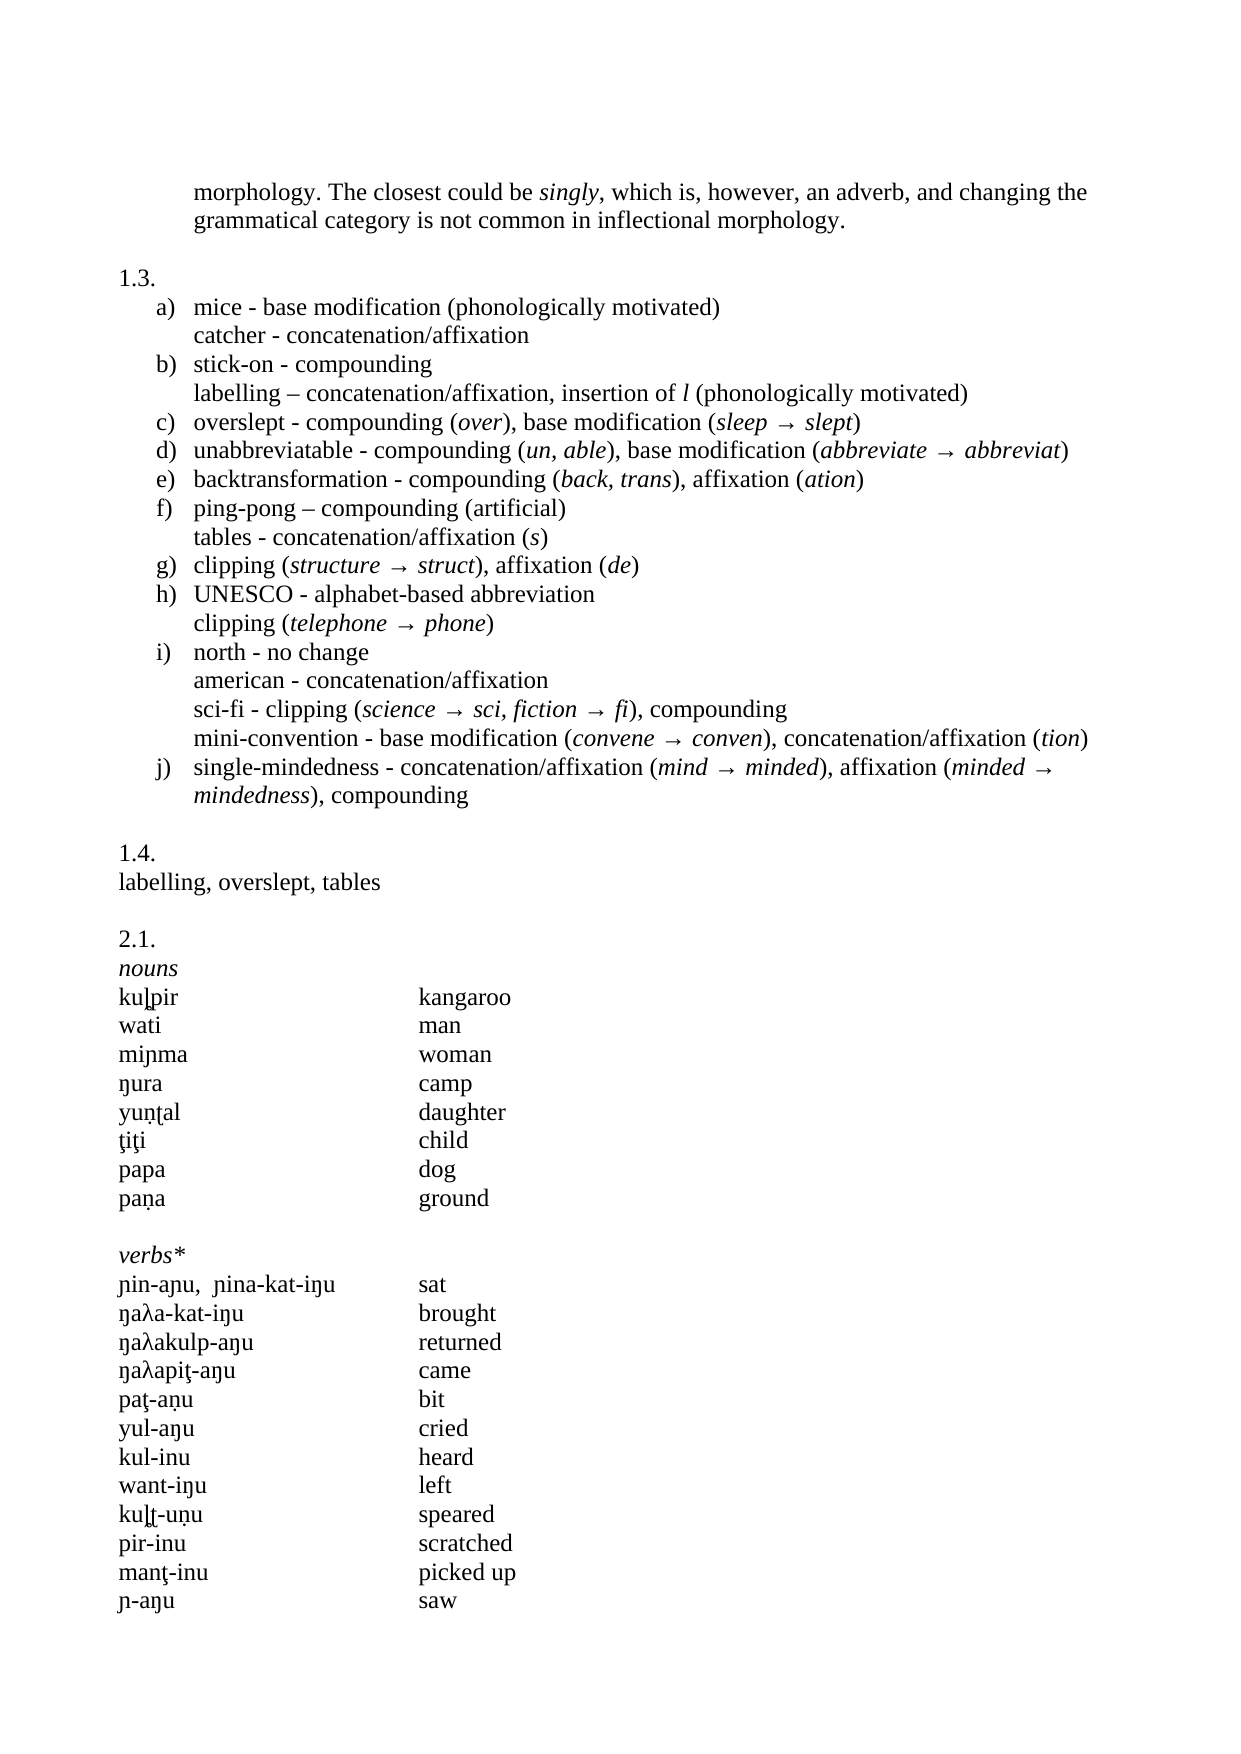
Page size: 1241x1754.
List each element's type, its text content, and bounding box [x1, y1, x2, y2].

text ɲin-aɲu, ɲina-kat-iŋu sat [118, 1269, 1122, 1298]
text pir-inu scratched [118, 1528, 1122, 1557]
text miɲma woman [118, 1039, 1122, 1068]
text paţ-aṇu bit [118, 1384, 1122, 1413]
text ŋaλakulp-aŋu returned [118, 1327, 1122, 1355]
text manţ-inu picked up [118, 1557, 1122, 1585]
list ping-pong – compounding (artificial) tables - concatenation/affixation (s) [156, 493, 1122, 550]
text kuȴpir kangaroo [118, 982, 1122, 1010]
text ɲ-aŋu saw [118, 1585, 1122, 1614]
text 2.1. [118, 924, 1122, 953]
text yuṇʈal daughter [118, 1097, 1122, 1125]
list overslept - compounding (over), base modification (sleep → slept) [156, 407, 1122, 435]
text ŋura camp [118, 1068, 1122, 1097]
text papa dog [118, 1154, 1122, 1183]
list unabbreviatable - compounding (un, able), base modification (abbreviate → abbreviat) [156, 435, 1122, 464]
text kul-inu heard [118, 1442, 1122, 1470]
list backtransformation - compounding (back, trans), affixation (ation) [156, 464, 1122, 493]
text paṇa ground [118, 1183, 1122, 1212]
text verbs* [118, 1240, 1122, 1269]
text labelling, overslept, tables [118, 867, 1122, 895]
text 1.4. [118, 838, 1122, 867]
list morphology. The closest could be singly, which is, however, an adverb, and changing the grammatical category is not common in inflectional morphology. [156, 177, 1122, 234]
list stick-on - compounding labelling – concatenation/affixation, insertion of l (phonologically motivated) [156, 349, 1122, 407]
list UNESCO - alphabet-based abbreviation clipping (telephone → phone) [156, 579, 1122, 637]
list mice - base modification (phonologically motivated) catcher - concatenation/affixation [156, 292, 1122, 349]
text 1.3. [118, 263, 1122, 292]
text kuȴʈ-uṇu speared [118, 1499, 1122, 1528]
text ŋaλapiţ-aŋu came [118, 1355, 1122, 1384]
text ţiţi child [118, 1125, 1122, 1154]
text want-iŋu left [118, 1470, 1122, 1499]
text yul-aŋu cried [118, 1413, 1122, 1442]
text nouns [118, 953, 1122, 982]
list single-mindedness - concatenation/affixation (mind → minded), affixation (minded → mindedness), compounding [156, 752, 1122, 809]
list north - no change american - concatenation/affixation sci-fi - clipping (science → sci, fiction → fi), compounding mini-convention - base modification (convene → conven), concatenation/affixation (tion) [156, 637, 1122, 752]
text wati man [118, 1010, 1122, 1039]
list clipping (structure → struct), affixation (de) [156, 550, 1122, 579]
text ŋaλa-kat-iŋu brought [118, 1298, 1122, 1327]
